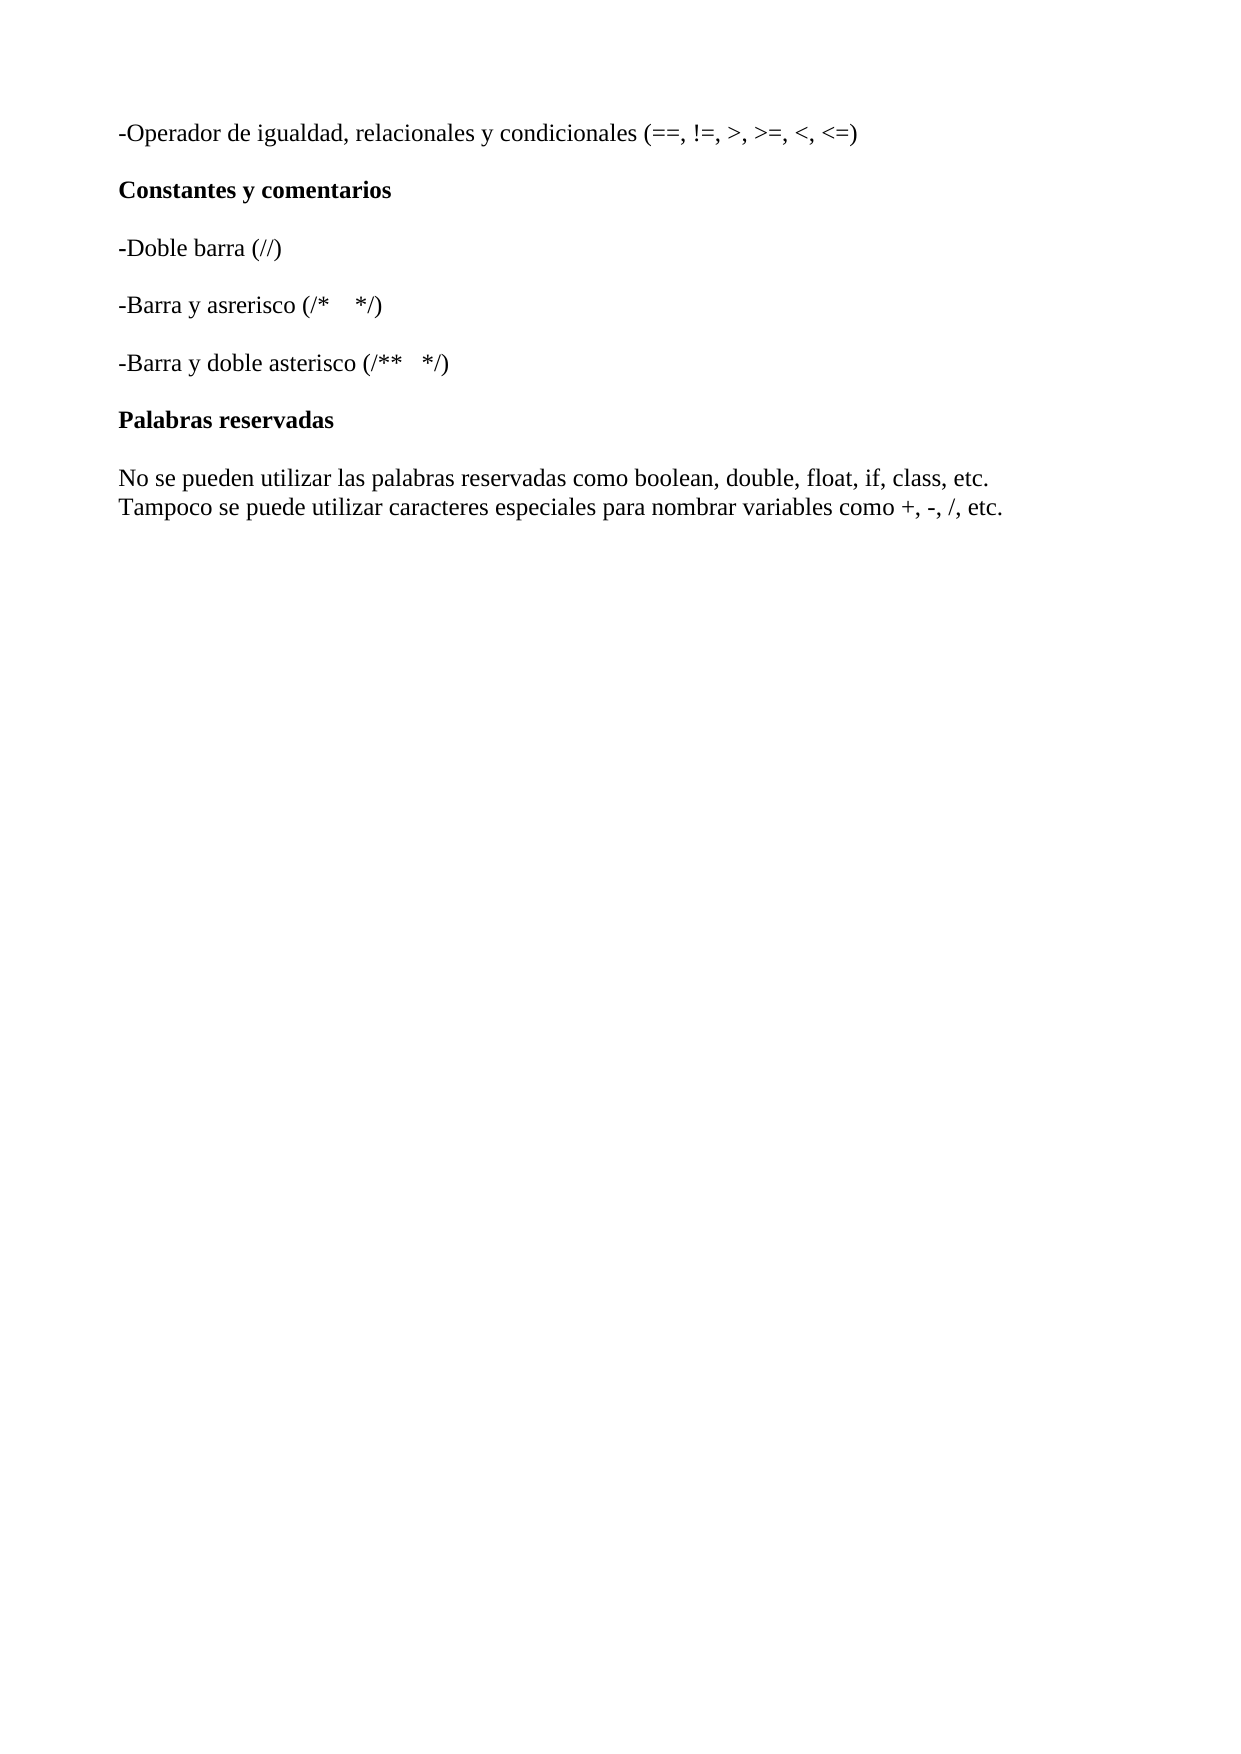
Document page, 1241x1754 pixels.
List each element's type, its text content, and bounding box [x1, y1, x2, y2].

text Palabras reservadas [118, 406, 1122, 434]
text Constantes y comentarios [118, 176, 1122, 204]
text -Barra y asrerisco (/* */) [118, 291, 1122, 319]
text -Barra y doble asterisco (/** */) [118, 348, 1122, 377]
text Tampoco se puede utilizar caracteres especiales para nombrar variables como +, -, /, etc. [118, 492, 1122, 521]
text -Doble barra (//) [118, 233, 1122, 262]
text -Operador de igualdad, relacionales y condicionales (==, !=, >, >=, <, <=) [118, 118, 1122, 147]
text No se pueden utilizar las palabras reservadas como boolean, double, float, if, class, etc. [118, 463, 1122, 492]
